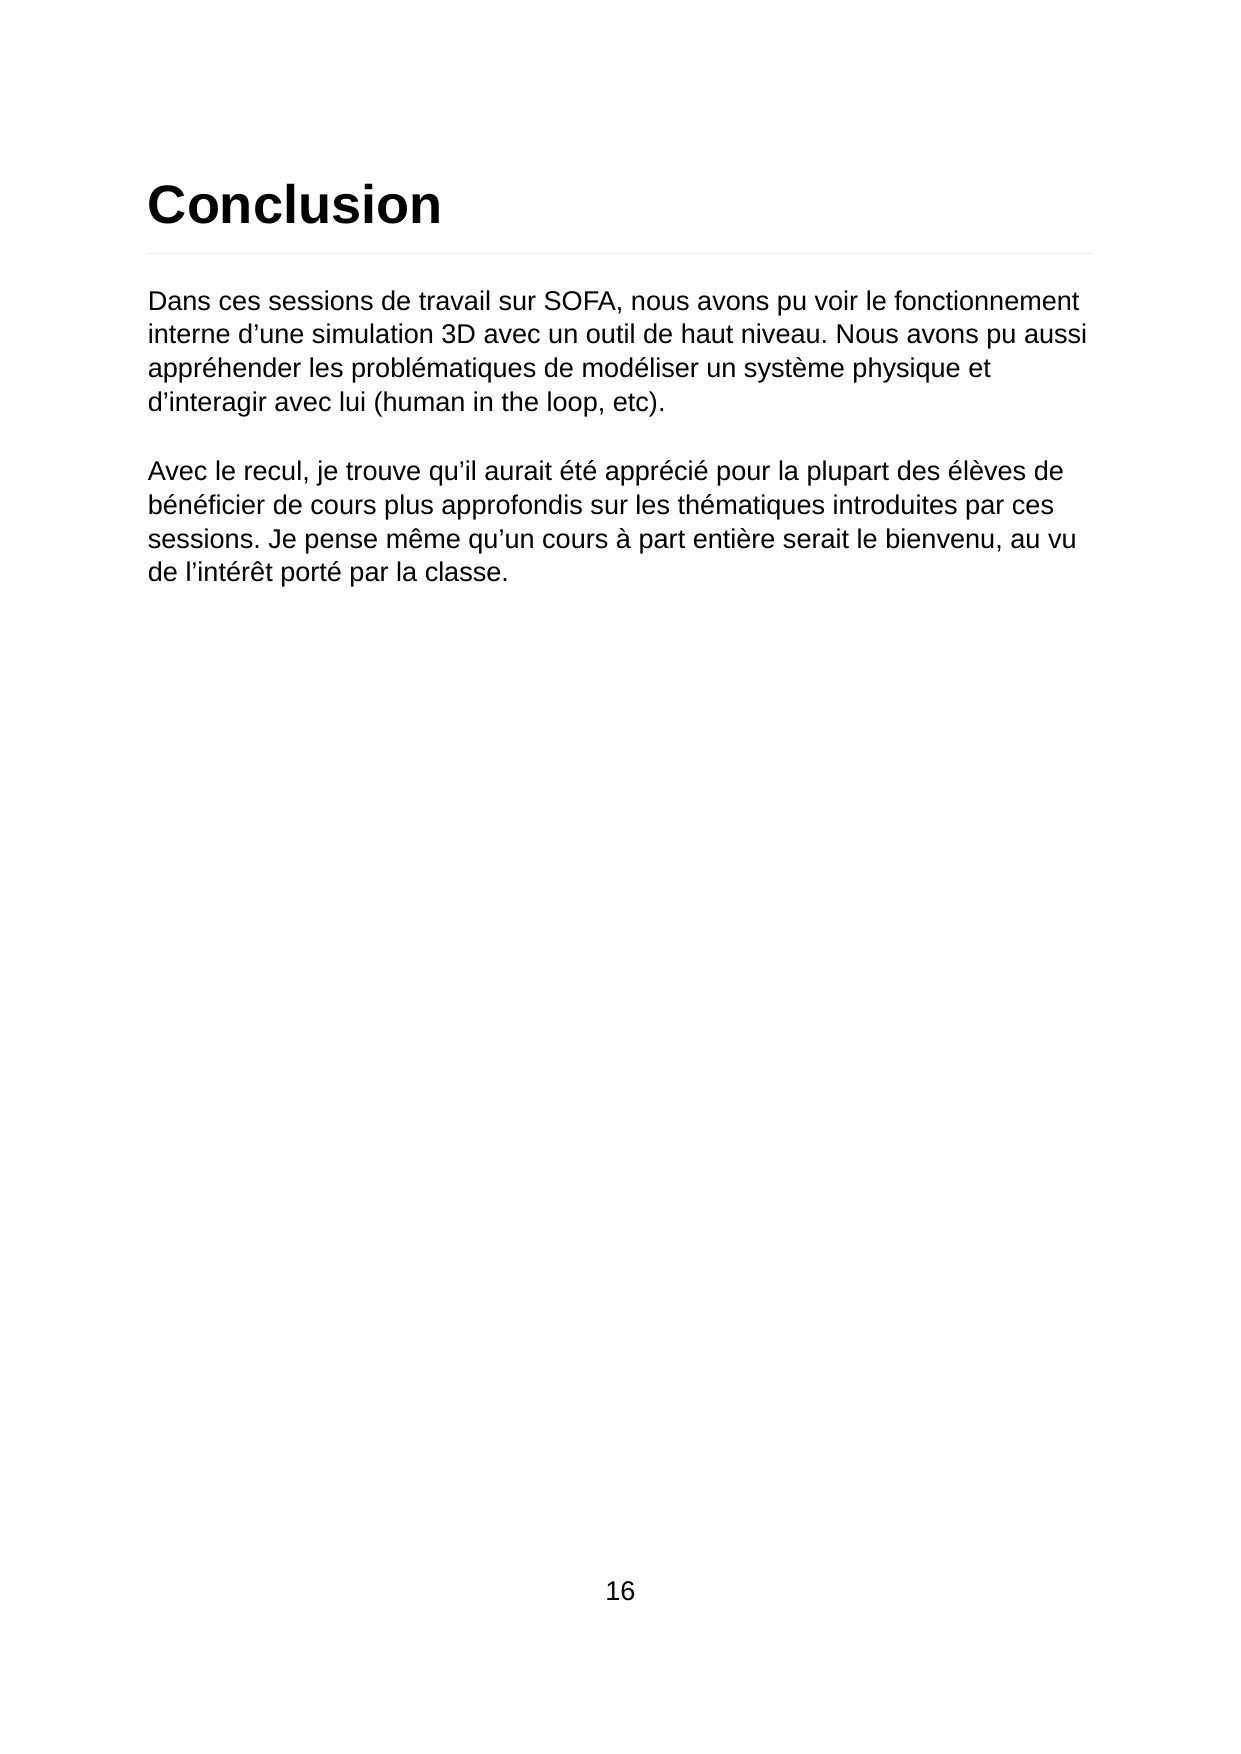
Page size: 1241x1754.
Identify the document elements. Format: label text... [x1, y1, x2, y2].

text Avec le recul, je trouve qu’il aurait été apprécié pour la plupart des élèves de bénéficier de cours plus approfondis sur les thématiques introduites par ces sessions. Je pense même qu’un cours à part entière serait le bienvenu, au vu de l’intérêt porté par la classe. [148, 455, 1093, 588]
text Dans ces sessions de travail sur SOFA, nous avons pu voir le fonctionnement interne d’une simulation 3D avec un outil de haut niveau. Nous avons pu aussi appréhender les problématiques de modéliser un système physique et d’interagir avec lui (human in the loop, etc). [148, 285, 1093, 417]
subtitle Conclusion [148, 173, 1093, 253]
